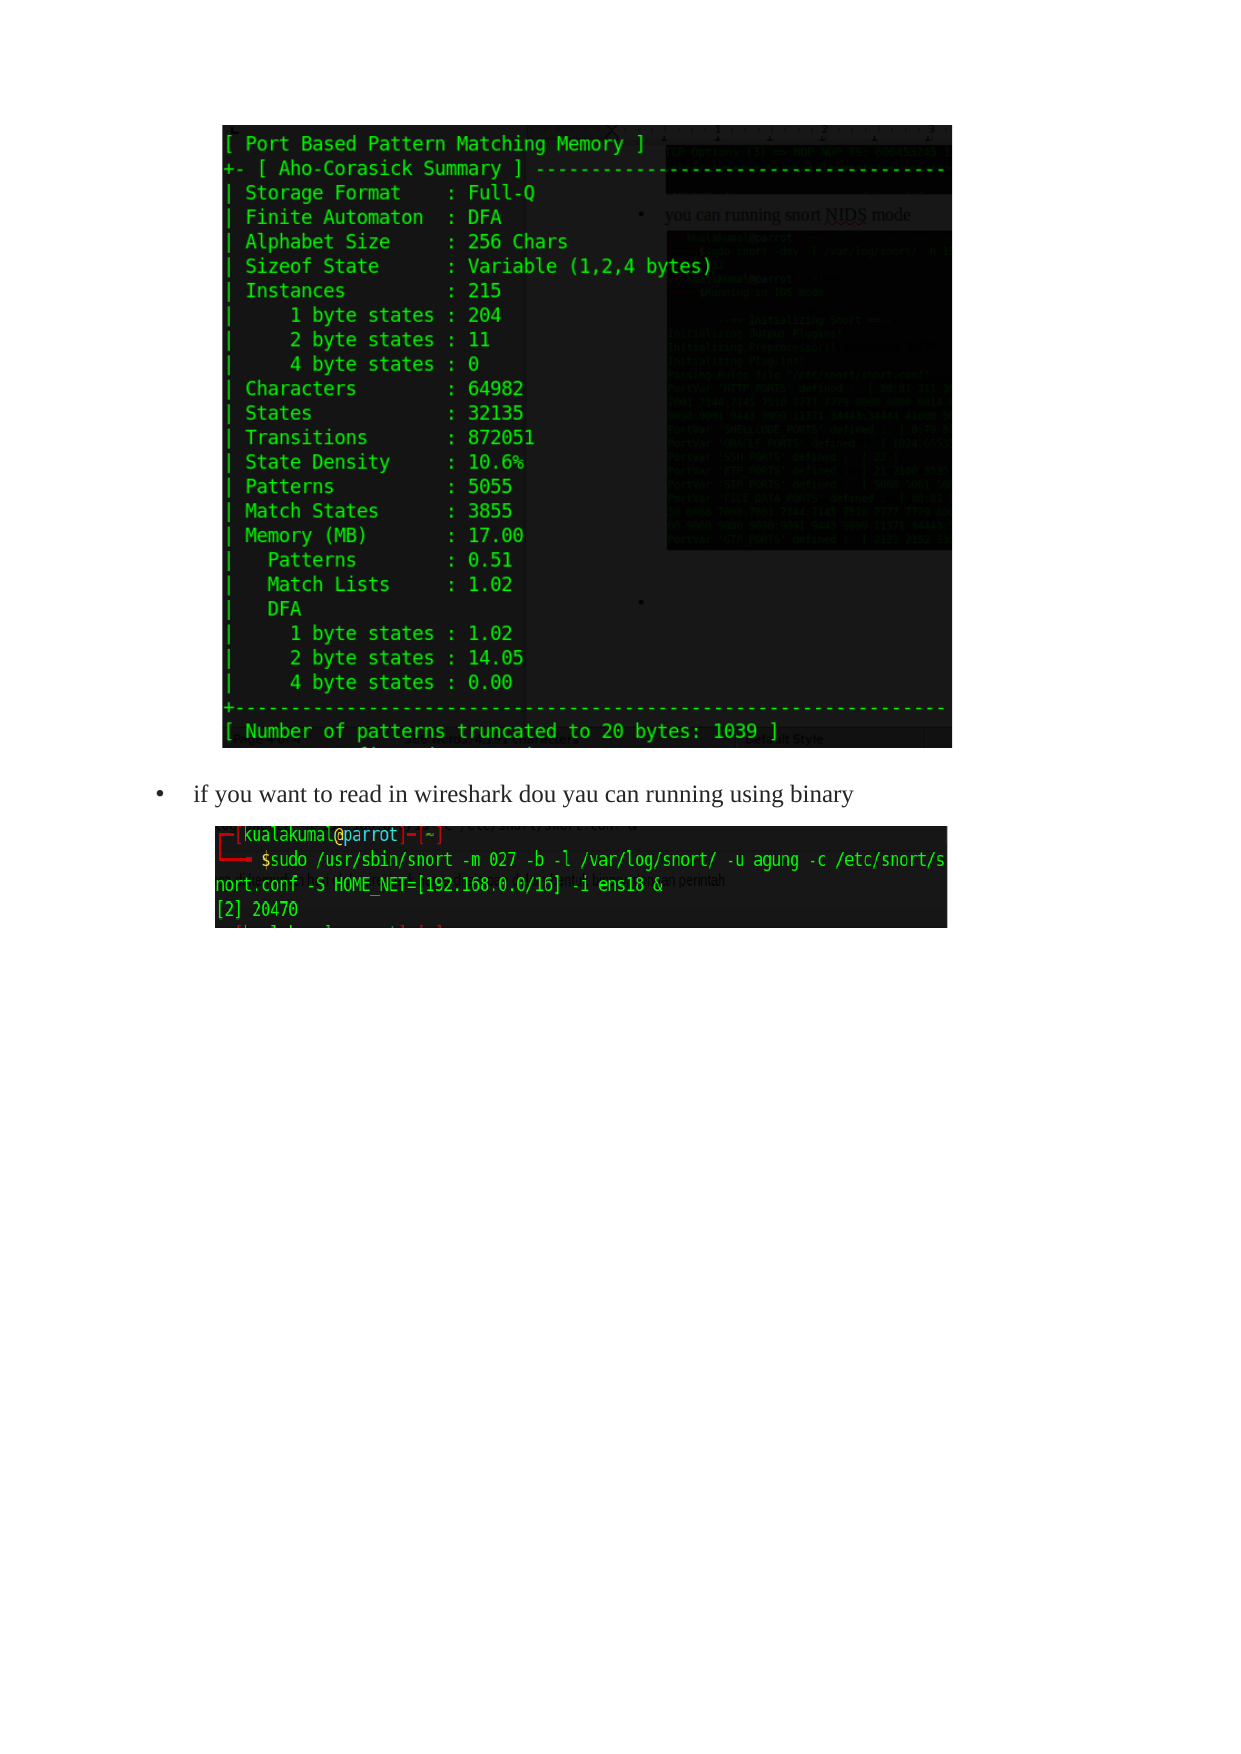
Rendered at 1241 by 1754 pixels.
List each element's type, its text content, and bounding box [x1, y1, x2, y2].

picture [222, 125, 953, 748]
list if you want to read in wireshark dou yau can running using binary [156, 779, 1122, 808]
picture [215, 826, 948, 928]
